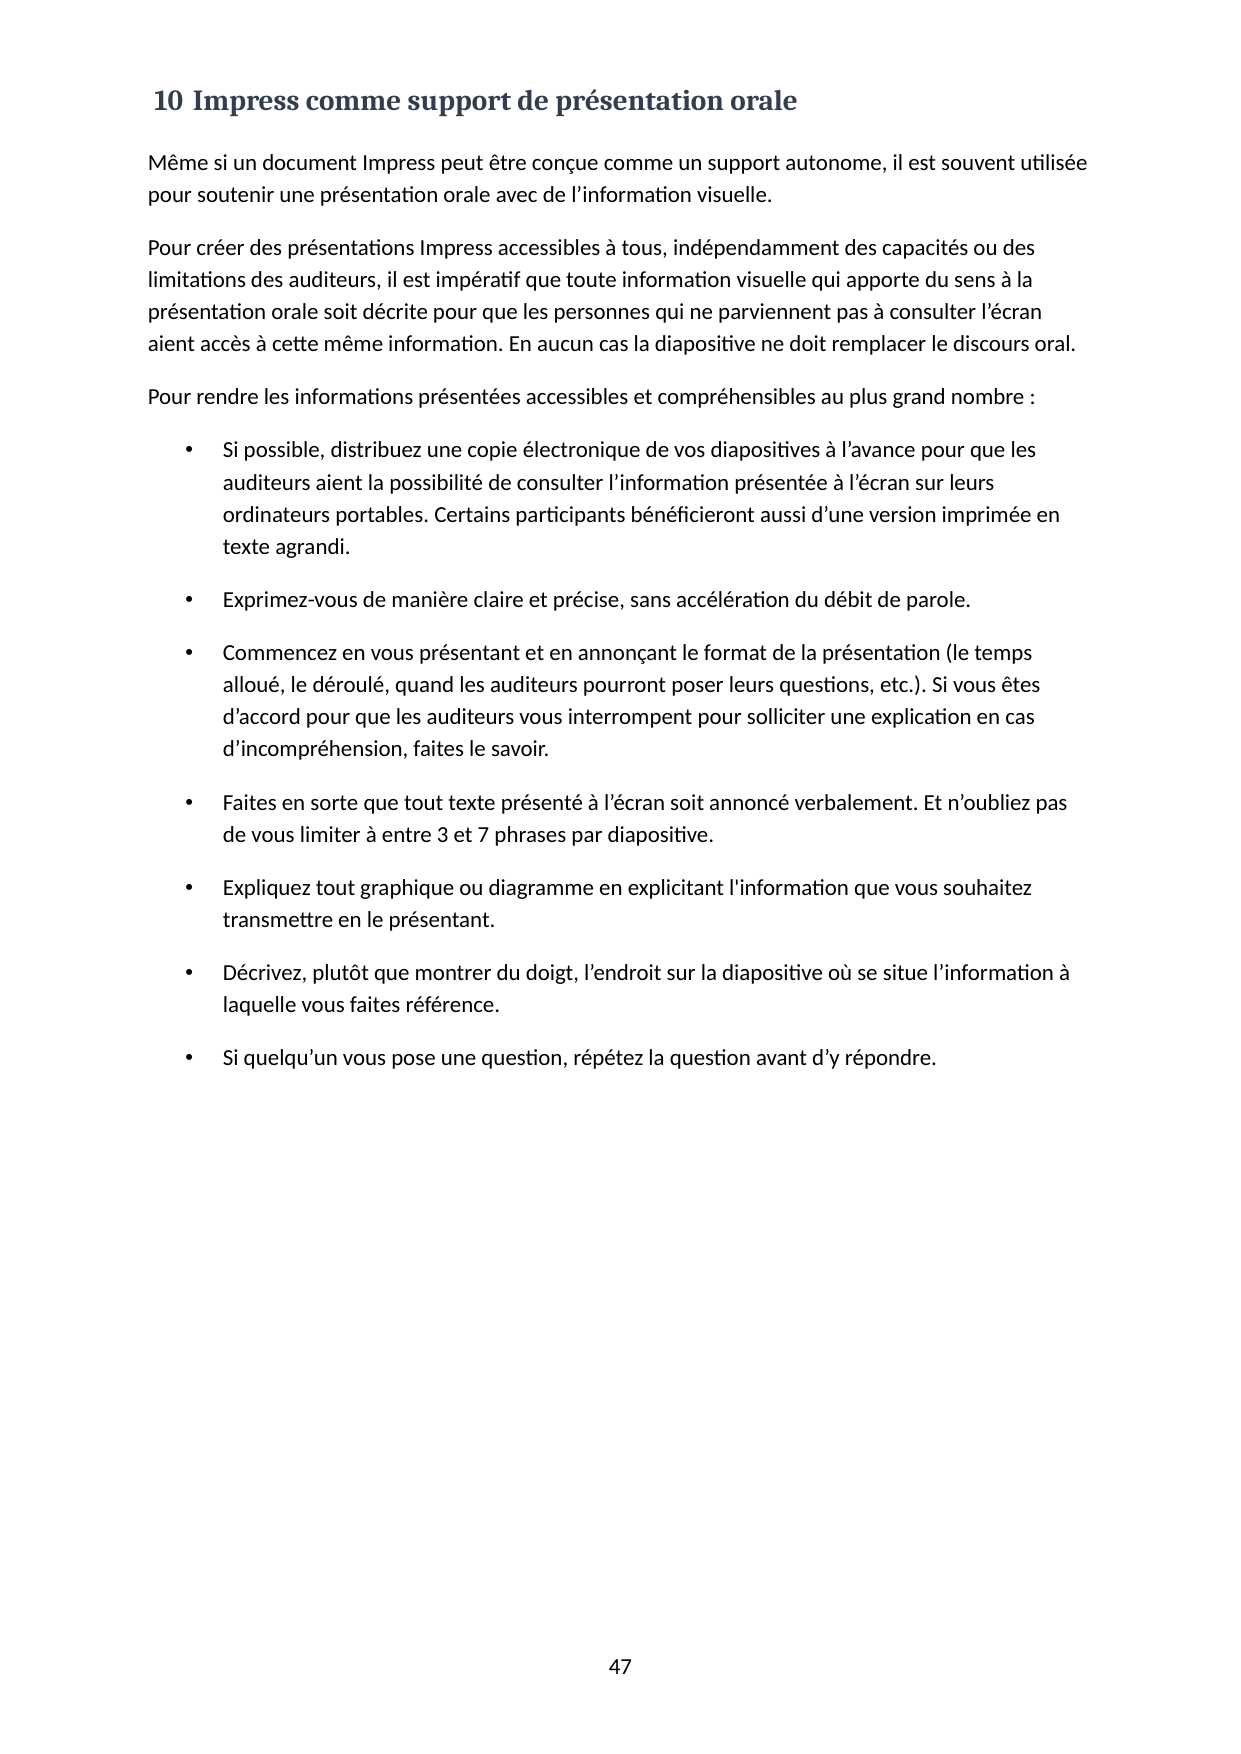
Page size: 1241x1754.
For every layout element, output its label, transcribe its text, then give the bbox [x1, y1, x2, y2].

text Même si un document Impress peut être conçue comme un support autonome, il est souvent utilisée pour soutenir une présentation orale avec de l’information visuelle. [148, 148, 1093, 208]
list Exprimez-vous de manière claire et précise, sans accélération du débit de parole. [185, 585, 1093, 613]
list Faites en sorte que tout texte présenté à l’écran soit annoncé verbalement. Et n’oubliez pas de vous limiter à entre 3 et 7 phrases par diapositive. [185, 788, 1093, 848]
list Commencez en vous présentant et en annonçant le format de la présentation (le temps alloué, le déroulé, quand les auditeurs pourront poser leurs questions, etc.). Si vous êtes d’accord pour que les auditeurs vous interrompent pour solliciter une explication en cas d’incompréhension, faites le savoir. [185, 638, 1093, 763]
text Pour créer des présentations Impress accessibles à tous, indépendamment des capacités ou des limitations des auditeurs, il est impératif que toute information visuelle qui apporte du sens à la présentation orale soit décrite pour que les personnes qui ne parviennent pas à consulter l’écran aient accès à cette même information. En aucun cas la diapositive ne doit remplacer le discours oral. [148, 233, 1093, 357]
list Si possible, distribuez une copie électronique de vos diapositives à l’avance pour que les auditeurs aient la possibilité de consulter l’information présentée à l’écran sur leurs ordinateurs portables. Certains participants bénéficieront aussi d’une version imprimée en texte agrandi. [185, 435, 1093, 560]
text Pour rendre les informations présentées accessibles et compréhensibles au plus grand nombre : [148, 382, 1093, 410]
list Décrivez, plutôt que montrer du doigt, l’endroit sur la diapositive où se situe l’information à laquelle vous faites référence. [185, 958, 1093, 1018]
subtitle Impress comme support de présentation orale [148, 84, 1093, 118]
list Expliquez tout graphique ou diagramme en explicitant l'information que vous souhaitez transmettre en le présentant. [185, 873, 1093, 933]
list Si quelqu’un vous pose une question, répétez la question avant d’y répondre. [185, 1043, 1093, 1071]
